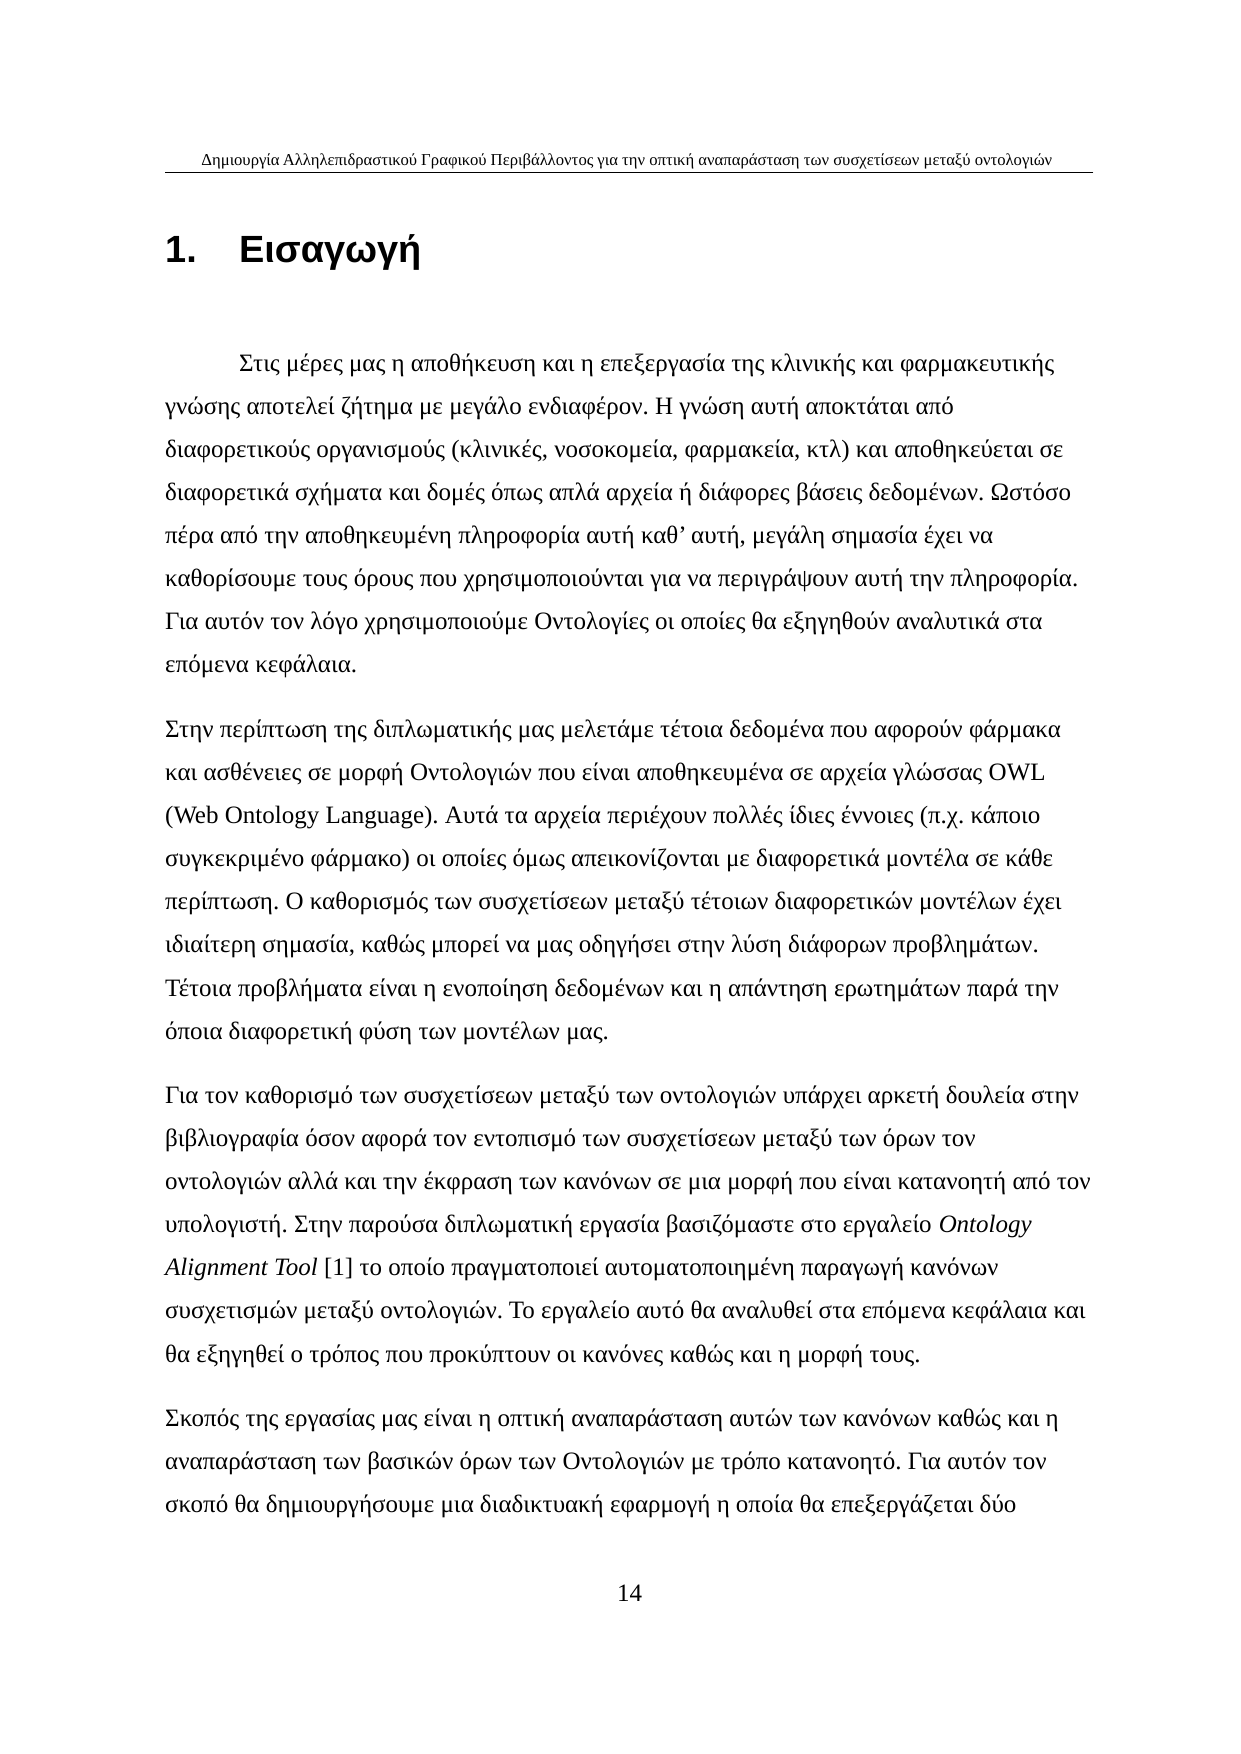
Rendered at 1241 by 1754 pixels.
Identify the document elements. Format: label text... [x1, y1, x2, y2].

text Για τον καθορισμό των συσχετίσεων μεταξύ των οντολογιών υπάρχει αρκετή δουλεία στην βιβλιογραφία όσον αφορά τον εντοπισμό των συσχετίσεων μεταξύ των όρων τον οντολογιών αλλά και την έκφραση των κανόνων σε μια μορφή που είναι κατανοητή από τον υπολογιστή. Στην παρούσα διπλωματική εργασία βασιζόμαστε στο εργαλείο Ontology Alignment Tool [1] το οποίο πραγματοποιεί αυτοματοποιημένη παραγωγή κανόνων συσχετισμών μεταξύ οντολογιών. Το εργαλείο αυτό θα αναλυθεί στα επόμενα κεφάλαια και θα εξηγηθεί ο τρόπος που προκύπτουν οι κανόνες καθώς και η μορφή τους. [165, 1080, 1093, 1367]
text Σκοπός της εργασίας μας είναι η οπτική αναπαράσταση αυτών των κανόνων καθώς και η αναπαράσταση των βασικών όρων των Οντολογιών με τρόπο κατανοητό. Για αυτόν τον σκοπό θα δημιουργήσουμε μια διαδικτυακή εφαρμογή η οποία θα επεξεργάζεται δύο [165, 1403, 1093, 1518]
text Στις μέρες μας η αποθήκευση και η επεξεργασία της κλινικής και φαρμακευτικής γνώσης αποτελεί ζήτημα με μεγάλο ενδιαφέρον. Η γνώση αυτή αποκτάται από διαφορετικούς οργανισμούς (κλινικές, νοσοκομεία, φαρμακεία, κτλ) και αποθηκεύεται σε διαφορετικά σχήματα και δομές όπως απλά αρχεία ή διάφορες βάσεις δεδομένων. Ωστόσο πέρα από την αποθηκευμένη πληροφορία αυτή καθ’ αυτή, μεγάλη σημασία έχει να καθορίσουμε τους όρους που χρησιμοποιούνται για να περιγράψουν αυτή την πληροφορία. Για αυτόν τον λόγο χρησιμοποιούμε Οντολογίες οι οποίες θα εξηγηθούν αναλυτικά στα επόμενα κεφάλαια. [165, 348, 1093, 678]
text Στην περίπτωση της διπλωματικής μας μελετάμε τέτοια δεδομένα που αφορούν φάρμακα και ασθένειες σε μορφή Οντολογιών που είναι αποθηκευμένα σε αρχεία γλώσσας OWL (Web Ontology Language). Αυτά τα αρχεία περιέχουν πολλές ίδιες έννοιες (π.χ. κάποιο συγκεκριμένο φάρμακο) οι οποίες όμως απεικονίζονται με διαφορετικά μοντέλα σε κάθε περίπτωση. Ο καθορισμός των συσχετίσεων μεταξύ τέτοιων διαφορετικών μοντέλων έχει ιδιαίτερη σημασία, καθώς μπορεί να μας οδηγήσει στην λύση διάφορων προβλημάτων. Τέτοια προβλήματα είναι η ενοποίηση δεδομένων και η απάντηση ερωτημάτων παρά την όποια διαφορετική φύση των μοντέλων μας. [165, 714, 1093, 1044]
subtitle Εισαγωγή [165, 227, 1093, 271]
